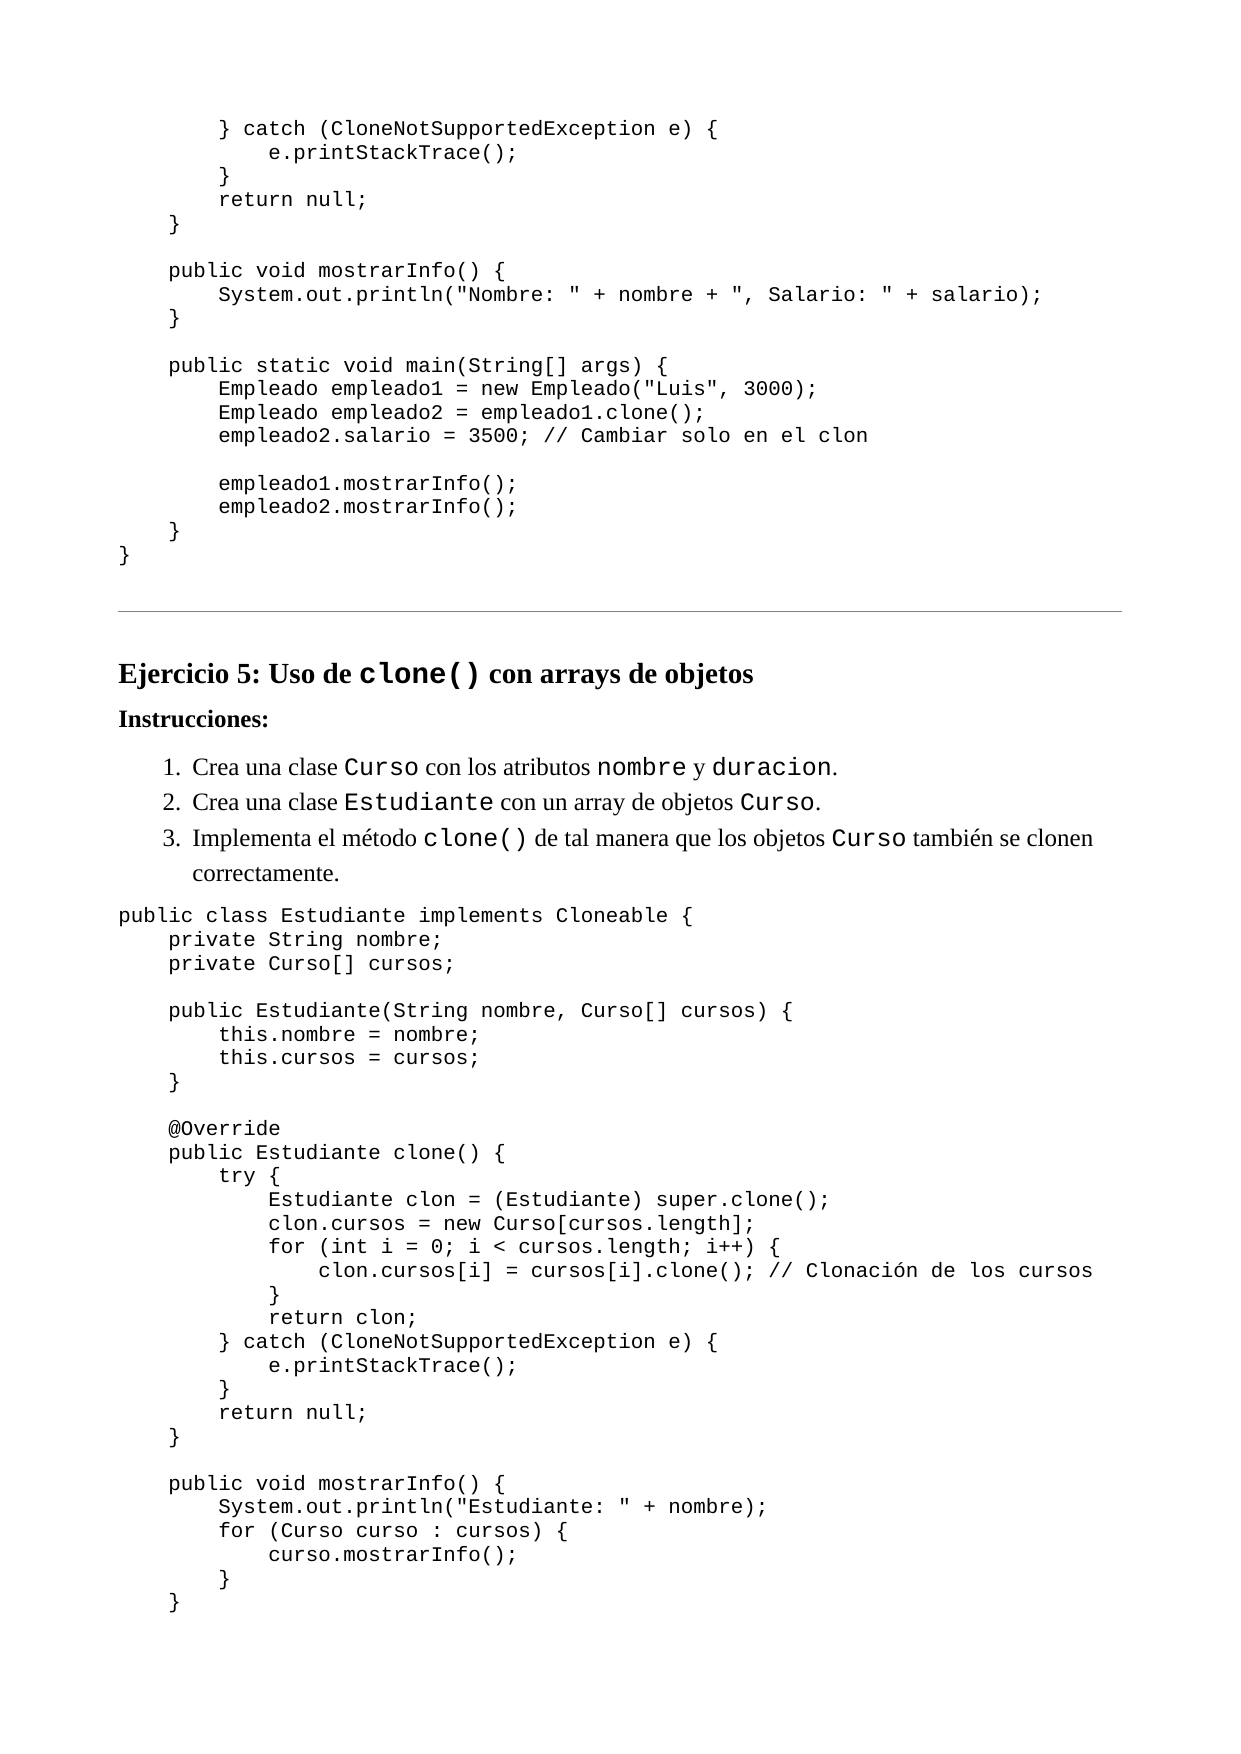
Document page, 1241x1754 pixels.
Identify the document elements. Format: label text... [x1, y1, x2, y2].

text Empleado empleado2 = empleado1.clone(); [118, 402, 1122, 426]
text public void mostrarInfo() { [118, 1473, 1122, 1497]
text } [118, 544, 1122, 567]
text System.out.println("Nombre: " + nombre + ", Salario: " + salario); [118, 284, 1122, 307]
text curso.mostrarInfo(); [118, 1544, 1122, 1567]
text } [118, 165, 1122, 189]
text empleado2.mostrarInfo(); [118, 496, 1122, 520]
text } [118, 1591, 1122, 1615]
text Estudiante clon = (Estudiante) super.clone(); [118, 1189, 1122, 1213]
text return null; [118, 1402, 1122, 1426]
text } [118, 520, 1122, 544]
text clon.cursos[i] = cursos[i].clone(); // Clonación de los cursos [118, 1260, 1122, 1284]
text empleado2.salario = 3500; // Cambiar solo en el clon [118, 426, 1122, 449]
text } [118, 1426, 1122, 1449]
text for (int i = 0; i < cursos.length; i++) { [118, 1236, 1122, 1260]
text } [118, 1071, 1122, 1094]
text } [118, 1567, 1122, 1591]
text Instrucciones: [118, 704, 1122, 733]
text this.cursos = cursos; [118, 1047, 1122, 1071]
text } [118, 307, 1122, 331]
text try { [118, 1166, 1122, 1189]
list Crea una clase Estudiante con un array de objetos Curso. [162, 787, 1122, 818]
text } catch (CloneNotSupportedException e) { [118, 118, 1122, 142]
text e.printStackTrace(); [118, 142, 1122, 165]
text } [118, 1284, 1122, 1307]
text Empleado empleado1 = new Empleado("Luis", 3000); [118, 378, 1122, 402]
text @Override [118, 1118, 1122, 1142]
text return null; [118, 189, 1122, 213]
text public class Estudiante implements Cloneable { [118, 905, 1122, 929]
text } [118, 1378, 1122, 1402]
text } catch (CloneNotSupportedException e) { [118, 1331, 1122, 1355]
list Implementa el método clone() de tal manera que los objetos Curso también se clonen correctamente. [162, 823, 1122, 887]
text this.nombre = nombre; [118, 1024, 1122, 1047]
text public void mostrarInfo() { [118, 260, 1122, 284]
text public Estudiante clone() { [118, 1142, 1122, 1166]
text private Curso[] cursos; [118, 953, 1122, 976]
text clon.cursos = new Curso[cursos.length]; [118, 1213, 1122, 1236]
text public Estudiante(String nombre, Curso[] cursos) { [118, 1000, 1122, 1024]
text private String nombre; [118, 929, 1122, 953]
list Crea una clase Curso con los atributos nombre y duracion. [162, 752, 1122, 783]
text public static void main(String[] args) { [118, 354, 1122, 378]
text empleado1.mostrarInfo(); [118, 473, 1122, 496]
text for (Curso curso : cursos) { [118, 1520, 1122, 1544]
text System.out.println("Estudiante: " + nombre); [118, 1497, 1122, 1520]
text e.printStackTrace(); [118, 1355, 1122, 1378]
text } [118, 213, 1122, 236]
subtitle Ejercicio 5: Uso de clone() con arrays de objetos [118, 656, 1122, 692]
text return clon; [118, 1307, 1122, 1331]
